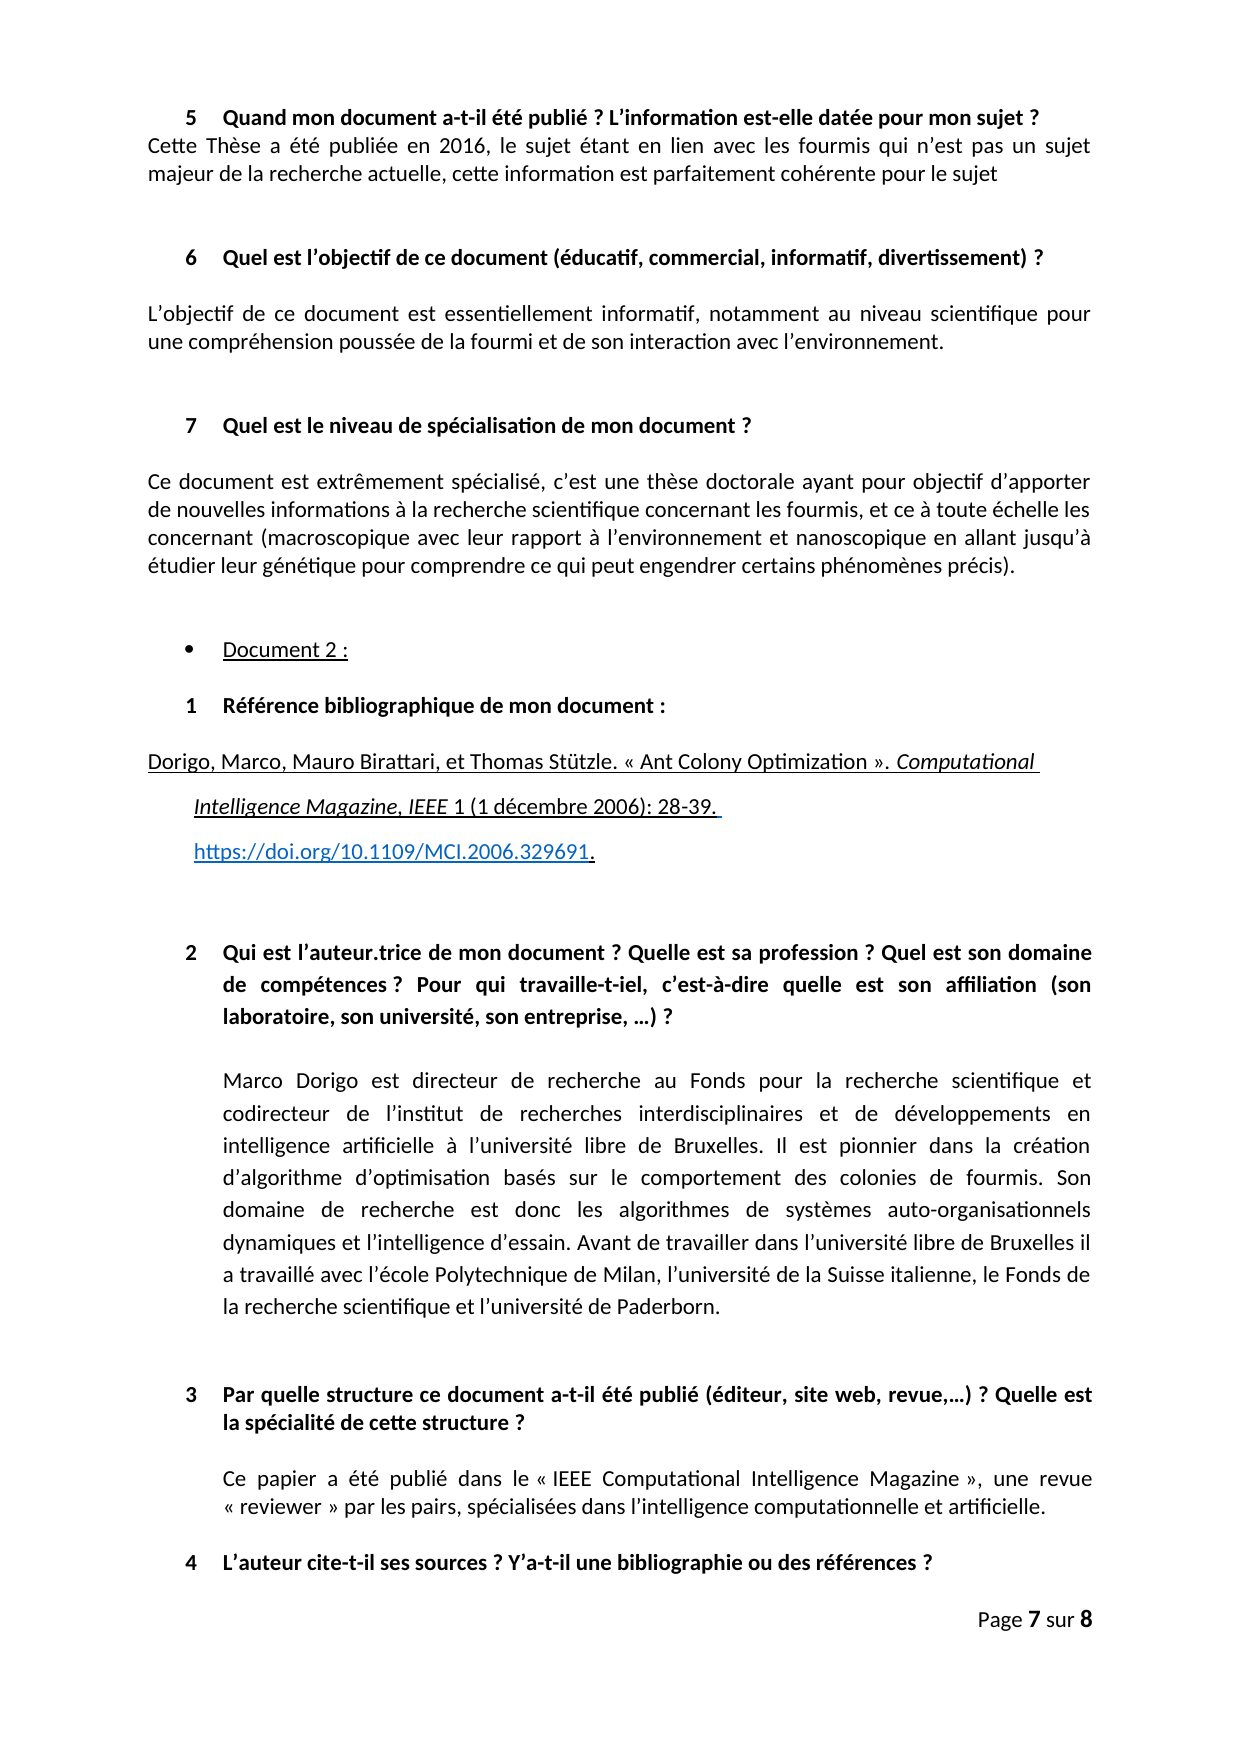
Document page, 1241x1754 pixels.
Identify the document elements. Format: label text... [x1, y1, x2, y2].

list Quel est l’objectif de ce document (éducatif, commercial, informatif, divertissement) ? [185, 243, 1093, 271]
list Référence bibliographique de mon document : [185, 691, 1093, 719]
text Cette Thèse a été publiée en 2016, le sujet étant en lien avec les fourmis qui n’est pas un sujet majeur de la recherche actuelle, cette information est parfaitement cohérente pour le sujet [148, 131, 1093, 187]
text Ce document est extrêmement spécialisé, c’est une thèse doctorale ayant pour objectif d’apporter de nouvelles informations à la recherche scientifique concernant les fourmis, et ce à toute échelle les concernant (macroscopique avec leur rapport à l’environnement et nanoscopique en allant jusqu’à étudier leur génétique pour comprendre ce qui peut engendrer certains phénomènes précis). [148, 467, 1093, 579]
list Marco Dorigo est directeur de recherche au Fonds pour la recherche scientifique et codirecteur de l’institut de recherches interdisciplinaires et de développements en intelligence artificielle à l’université libre de Bruxelles. Il est pionnier dans la création d’algorithme d’optimisation basés sur le comportement des colonies de fourmis. Son domaine de recherche est donc les algorithmes de systèmes auto-organisationnels dynamiques et l’intelligence d’essain. Avant de travailler dans l’université libre de Bruxelles il a travaillé avec l’école Polytechnique de Milan, l’université de la Suisse italienne, le Fonds de la recherche scientifique et l’université de Paderborn. [223, 1067, 1093, 1320]
list Ce papier a été publié dans le « IEEE Computational Intelligence Magazine », une revue « reviewer » par les pairs, spécialisées dans l’intelligence computationnelle et artificielle. [223, 1464, 1093, 1520]
list Quand mon document a-t-il été publié ? L’information est-elle datée pour mon sujet ? [185, 103, 1093, 131]
list Qui est l’auteur.trice de mon document ? Quelle est sa profession ? Quel est son domaine de compétences ? Pour qui travaille-t-iel, c’est-à-dire quelle est son affiliation (son laboratoire, son université, son entreprise, …) ? [185, 938, 1093, 1030]
list Document 2 : [185, 635, 1093, 663]
list Par quelle structure ce document a-t-il été publié (éditeur, site web, revue,…) ? Quelle est la spécialité de cette structure ? [185, 1380, 1093, 1436]
list L’auteur cite-t-il ses sources ? Y’a-t-il une bibliographie ou des références ? [185, 1548, 1093, 1576]
list Quel est le niveau de spécialisation de mon document ? [185, 411, 1093, 439]
text L’objectif de ce document est essentiellement informatif, notamment au niveau scientifique pour une compréhension poussée de la fourmi et de son interaction avec l’environnement. [148, 299, 1093, 355]
text Dorigo, Marco, Mauro Birattari, et Thomas Stützle. « Ant Colony Optimization ». Computational Intelligence Magazine, IEEE 1 (1 décembre 2006): 28‑39. https://doi.org/10.1109/MCI.2006.329691. [148, 747, 1093, 865]
